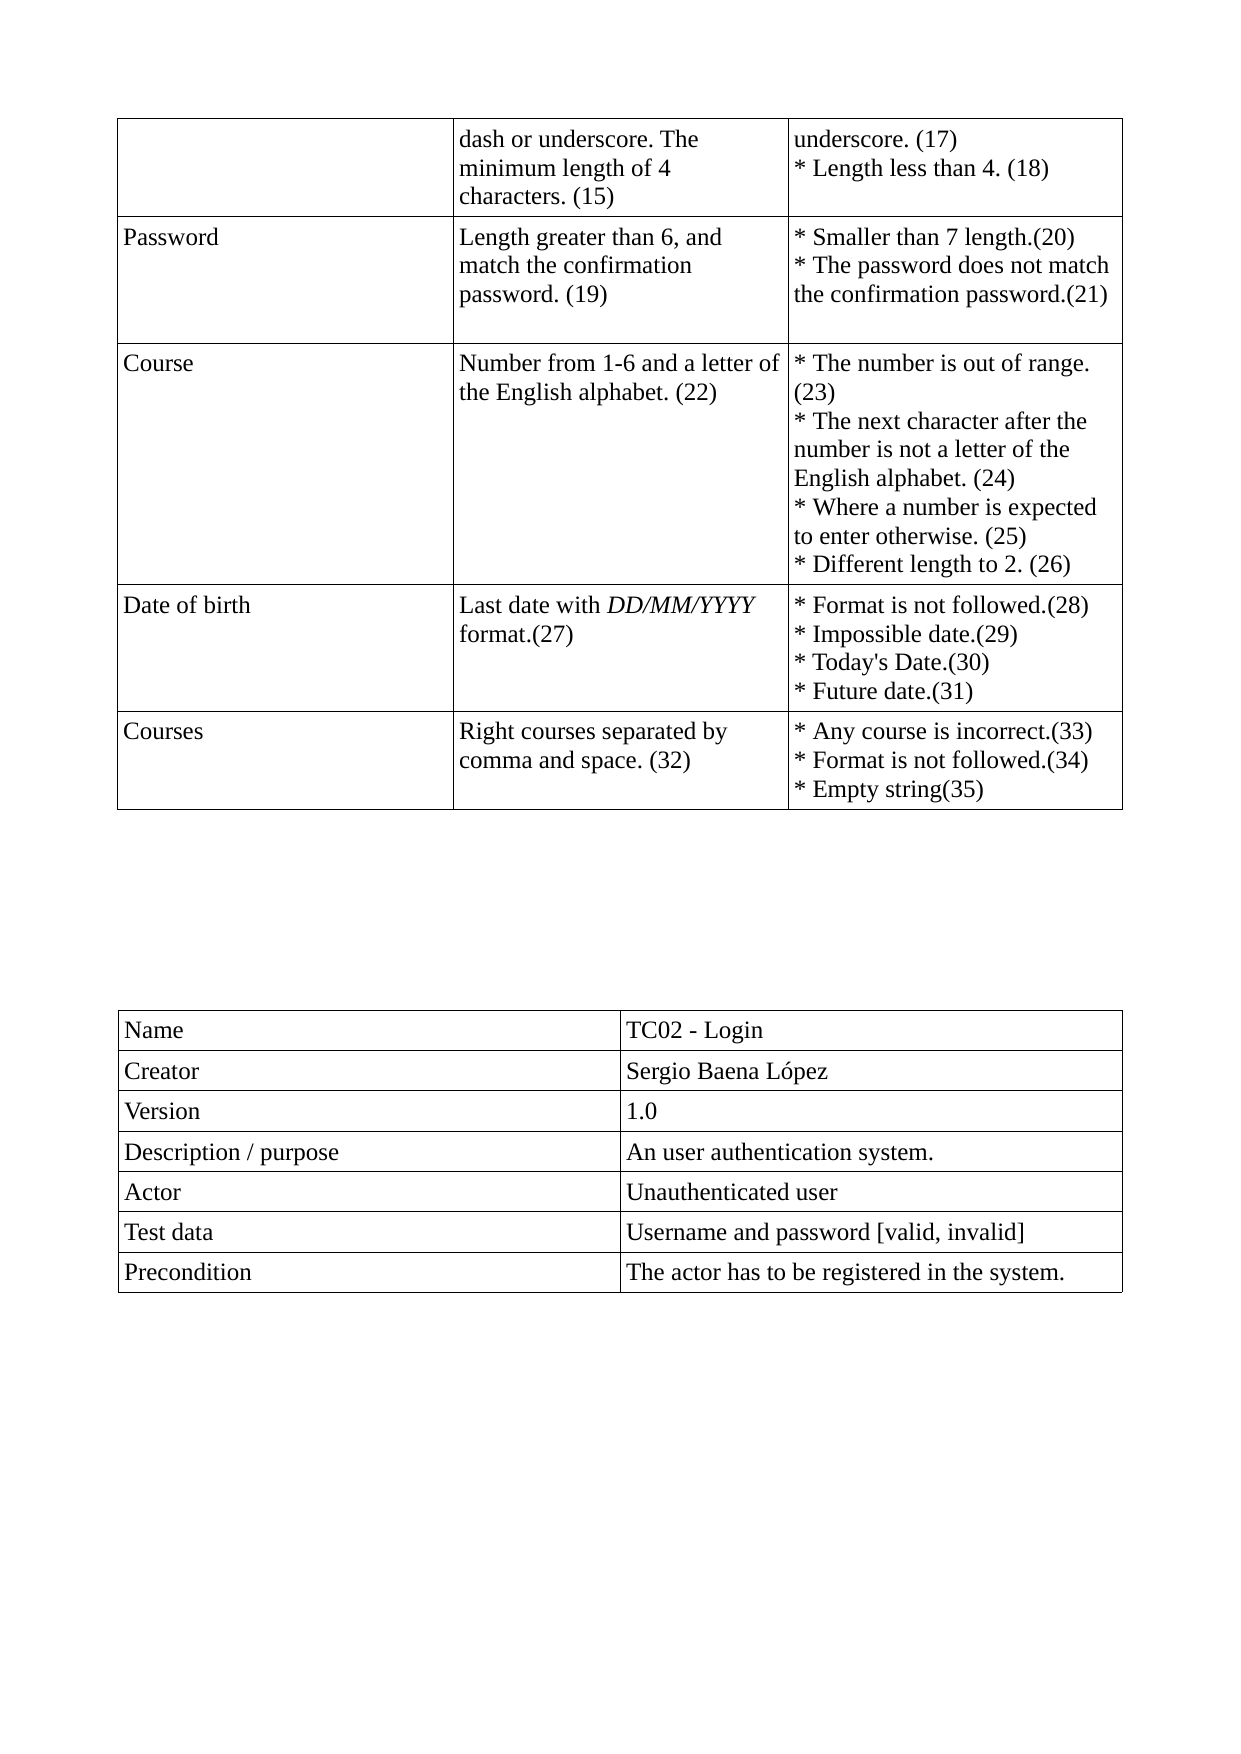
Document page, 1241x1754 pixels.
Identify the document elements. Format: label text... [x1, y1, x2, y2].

table_cell Username and password [valid, invalid] [621, 1212, 1122, 1252]
table_cell 1.0 [621, 1091, 1122, 1131]
table_cell Right courses separated by comma and space. (32) [454, 712, 788, 808]
table_header Name [119, 1011, 620, 1050]
table_cell underscore. (17) * Length less than 4. (18) [789, 119, 1122, 216]
table_cell The actor has to be registered in the system. [621, 1253, 1122, 1292]
table_cell [118, 119, 453, 216]
table_cell Version [119, 1091, 620, 1131]
table_cell Description / purpose [119, 1132, 620, 1171]
table_cell Sergio Baena López [621, 1051, 1122, 1090]
table_cell An user authentication system. [621, 1132, 1122, 1171]
table_cell Last date with DD/MM/YYYY format.(27) [454, 585, 788, 711]
table_cell Course [118, 344, 453, 584]
table_cell Creator [119, 1051, 620, 1090]
table_cell Length greater than 6, and match the confirmation password. (19) [454, 217, 788, 342]
table_cell Courses [118, 712, 453, 808]
table_cell Date of birth [118, 585, 453, 711]
table_cell Test data [119, 1212, 620, 1252]
table_cell * Format is not followed.(28) * Impossible date.(29) * Today's Date.(30) * Future date.(31) [789, 585, 1122, 711]
table_cell Number from 1-6 and a letter of the English alphabet. (22) [454, 344, 788, 584]
table_cell Password [118, 217, 453, 342]
table_cell Unauthenticated user [621, 1172, 1122, 1211]
table_header TC02 - Login [621, 1011, 1122, 1050]
table_cell Precondition [119, 1253, 620, 1292]
table_cell * Smaller than 7 length.(20) * The password does not match the confirmation password.(21) [789, 217, 1122, 342]
table_cell * The number is out of range. (23) * The next character after the number is not a letter of the English alphabet. (24) * Where a number is expected to enter otherwise. (25) * Different length to 2. (26) [789, 344, 1122, 584]
table_cell * Any course is incorrect.(33) * Format is not followed.(34) * Empty string(35) [789, 712, 1122, 808]
table_cell Actor [119, 1172, 620, 1211]
table_cell dash or underscore. The minimum length of 4 characters. (15) [454, 119, 788, 216]
